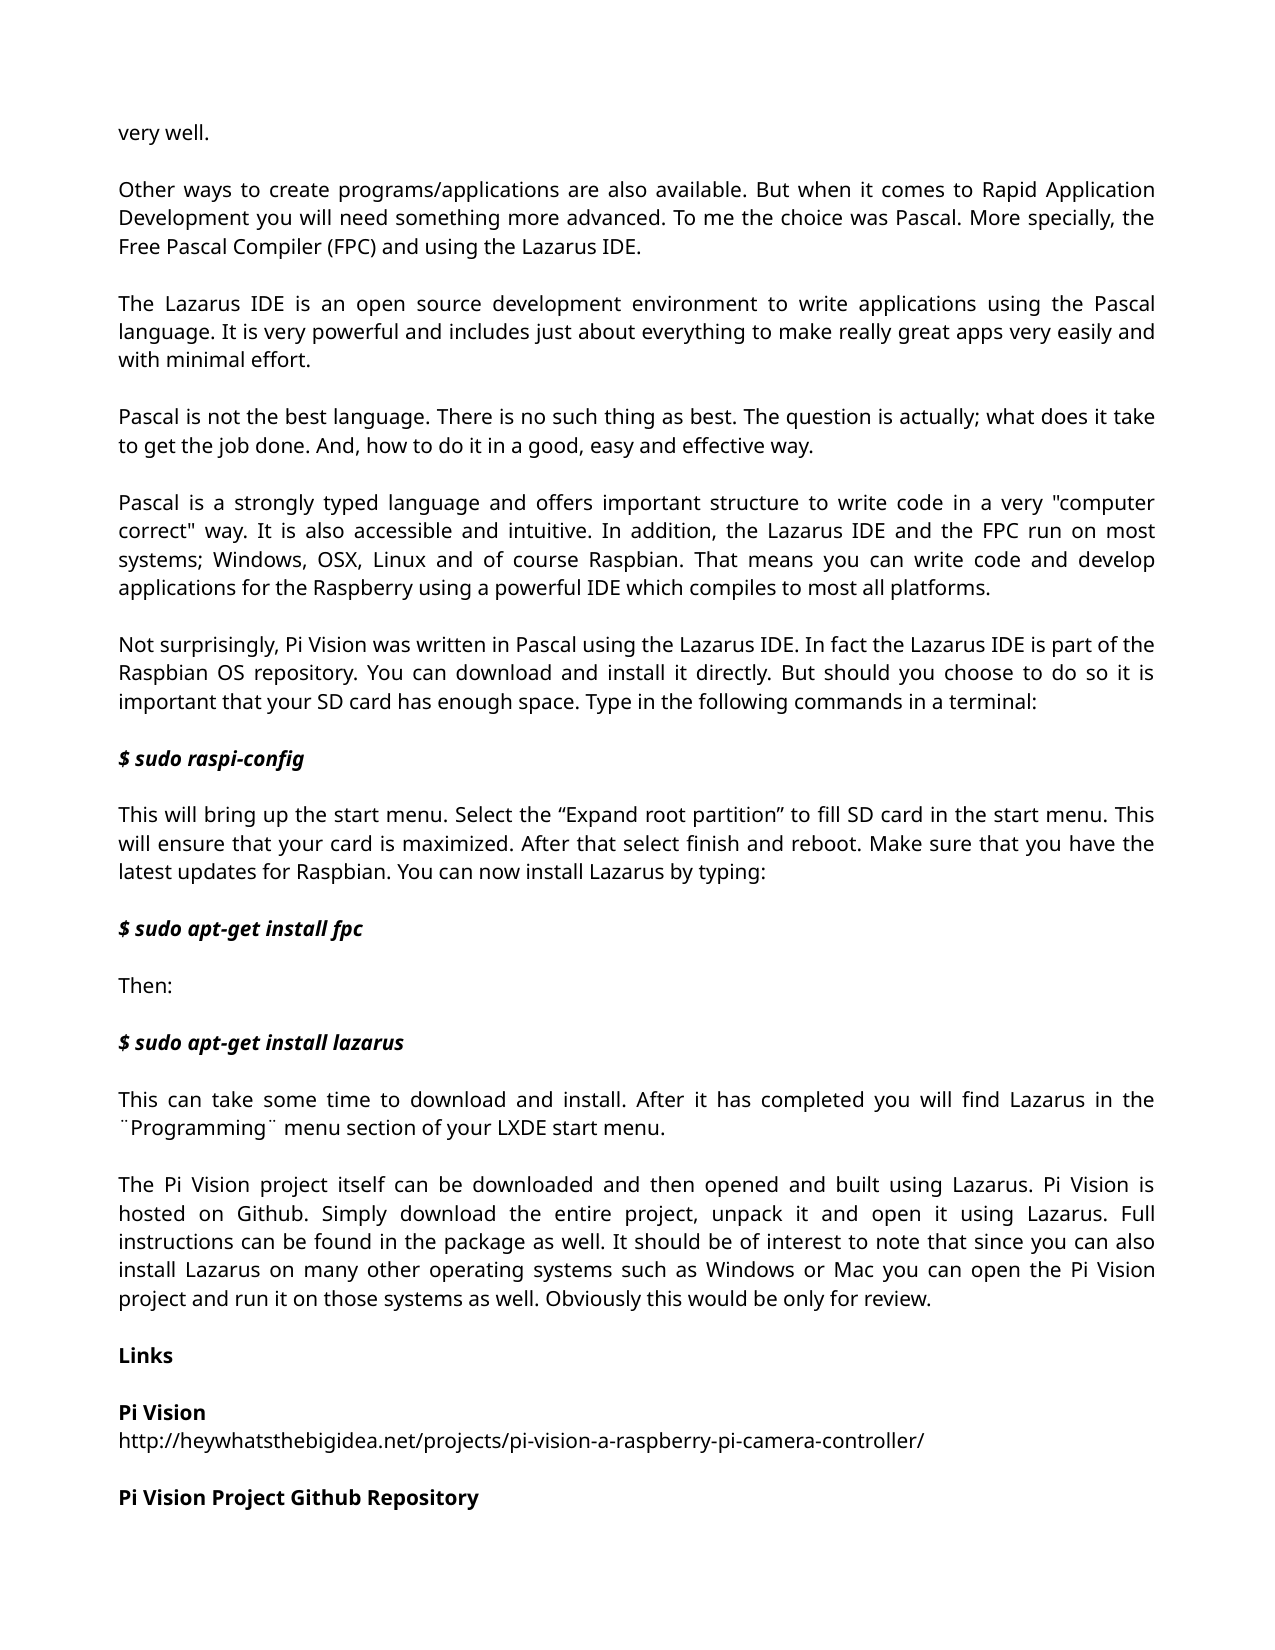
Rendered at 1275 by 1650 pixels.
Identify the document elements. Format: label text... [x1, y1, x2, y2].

text Then: [118, 971, 1157, 1000]
text $ sudo raspi-config [118, 744, 1157, 772]
text This will bring up the start menu. Select the “Expand root partition” to fill SD card in the start menu. This will ensure that your card is maximized. After that select finish and reboot. Make sure that you have the latest updates for Raspbian. You can now install Lazarus by typing: [118, 801, 1157, 886]
text http://heywhatsthebigidea.net/projects/pi-vision-a-raspberry-pi-camera-controller/ [118, 1426, 1157, 1455]
text $ sudo apt-get install lazarus [118, 1028, 1157, 1057]
text Pi Vision [118, 1398, 1157, 1426]
text The Pi Vision project itself can be downloaded and then opened and built using Lazarus. Pi Vision is hosted on Github. Simply download the entire project, unpack it and open it using Lazarus. Full instructions can be found in the package as well. It should be of interest to note that since you can also install Lazarus on many other operating systems such as Windows or Mac you can open the Pi Vision project and run it on those systems as well. Obviously this would be only for review. [118, 1170, 1157, 1312]
text Other ways to create programs/applications are also available. But when it comes to Rapid Application Development you will need something more advanced. To me the choice was Pascal. More specially, the Free Pascal Compiler (FPC) and using the Lazarus IDE. [118, 175, 1157, 260]
text Pascal is a strongly typed language and offers important structure to write code in a very "computer correct" way. It is also accessible and intuitive. In addition, the Lazarus IDE and the FPC run on most systems; Windows, OSX, Linux and of course Raspbian. That means you can write code and develop applications for the Raspberry using a powerful IDE which compiles to most all platforms. [118, 488, 1157, 602]
text Not surprisingly, Pi Vision was written in Pascal using the Lazarus IDE. In fact the Lazarus IDE is part of the Raspbian OS repository. You can download and install it directly. But should you choose to do so it is important that your SD card has enough space. Type in the following commands in a terminal: [118, 630, 1157, 715]
text The Lazarus IDE is an open source development environment to write applications using the Pascal language. It is very powerful and includes just about everything to make really great apps very easily and with minimal effort. [118, 289, 1157, 374]
text Pi Vision Project Github Repository [118, 1483, 1157, 1512]
text This can take some time to download and install. After it has completed you will find Lazarus in the ¨Programming¨ menu section of your LXDE start menu. [118, 1085, 1157, 1142]
text very well. [118, 118, 1157, 147]
text Links [118, 1341, 1157, 1369]
text $ sudo apt-get install fpc [118, 914, 1157, 943]
text Pascal is not the best language. There is no such thing as best. The question is actually; what does it take to get the job done. And, how to do it in a good, easy and effective way. [118, 402, 1157, 459]
